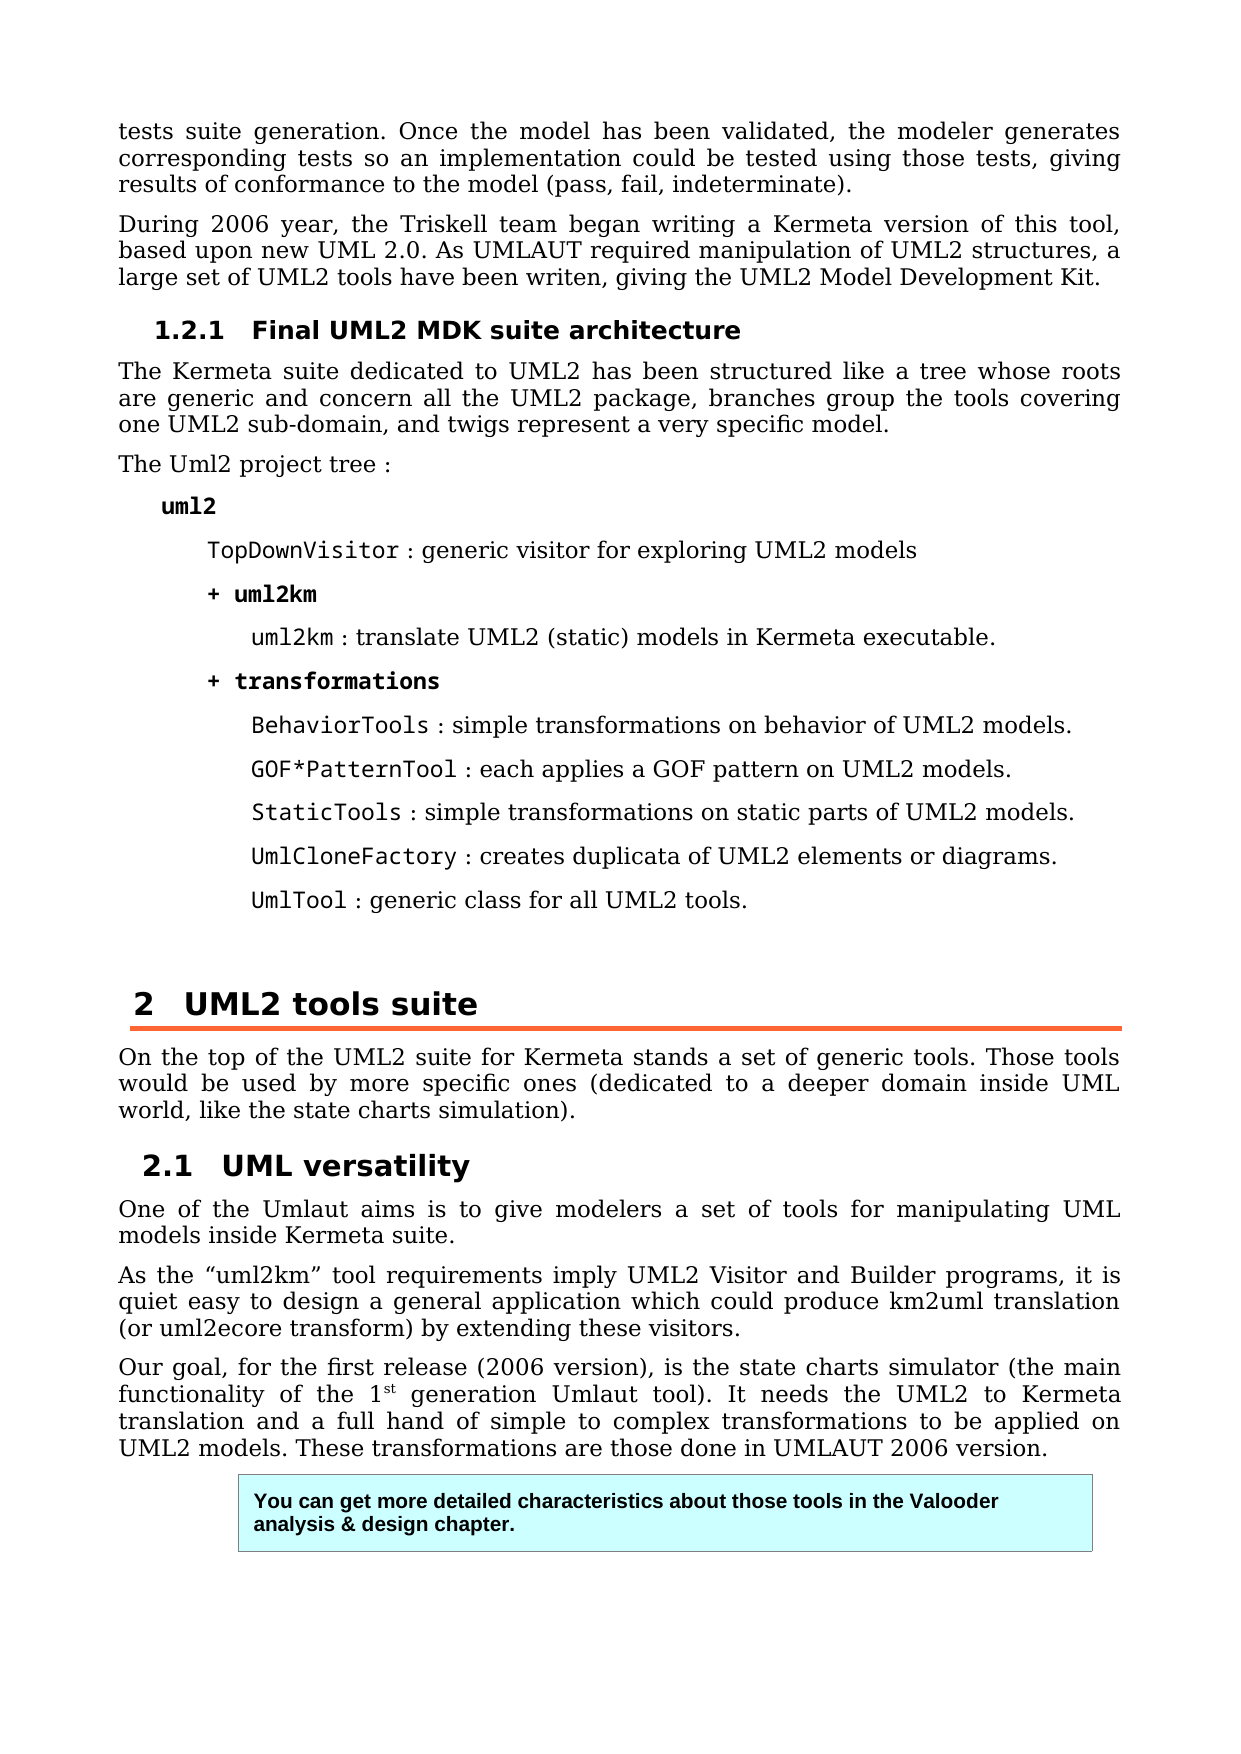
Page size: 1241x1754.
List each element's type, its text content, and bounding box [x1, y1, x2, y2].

subtitle UML2 tools suite [130, 984, 1122, 1026]
text UmlTool : generic class for all UML2 tools. [118, 884, 1122, 915]
text uml2km : translate UML2 (static) models in Kermeta executable. [118, 621, 1122, 653]
text + transformations [118, 665, 1122, 696]
subtitle UML versatility [142, 1149, 1122, 1183]
text The Uml2 project tree : [118, 451, 1122, 478]
text Our goal, for the first release (2006 version), is the state charts simulator (the main functionality of the 1st generation Umlaut tool). It needs the UML2 to Kermeta translation and a full hand of simple to complex transformations to be applied on UML2 models. These transformations are those done in UMLAUT 2006 version. [118, 1354, 1122, 1462]
text GOF*PatternTool : each applies a GOF pattern on UML2 models. [118, 753, 1122, 784]
text StaticTools : simple transformations on static parts of UML2 models. [118, 796, 1122, 828]
text uml2 [118, 490, 1122, 521]
text TopDownVisitor : generic visitor for exploring UML2 models [118, 534, 1122, 565]
text One of the Umlaut aims is to give modelers a set of tools for manipulating UML models inside Kermeta suite. [118, 1196, 1122, 1249]
text During 2006 year, the Triskell team began writing a Kermeta version of this tool, based upon new UML 2.0. As UMLAUT required manipulation of UML2 structures, a large set of UML2 tools have been writen, giving the UML2 Model Development Kit. [118, 211, 1122, 291]
text The Kermeta suite dedicated to UML2 has been structured like a tree whose roots are generic and concern all the UML2 package, branches group the tools covering one UML2 sub-domain, and twigs represent a very specific model. [118, 358, 1122, 438]
text You can get more detailed characteristics about those tools in the Valooder analysis & design chapter. [239, 1475, 1092, 1551]
text tests suite generation. Once the model has been validated, the modeler generates corresponding tests so an implementation could be tested using those tests, giving results of conformance to the model (pass, fail, indeterminate). [118, 118, 1122, 198]
text BehaviorTools : simple transformations on behavior of UML2 models. [118, 709, 1122, 740]
text + uml2km [118, 578, 1122, 609]
text UmlCloneFactory : creates duplicata of UML2 elements or diagrams. [118, 840, 1122, 871]
text On the top of the UML2 suite for Kermeta stands a set of generic tools. Those tools would be used by more specific ones (dedicated to a deeper domain inside UML world, like the state charts simulation). [118, 1044, 1122, 1124]
text As the “uml2km” tool requirements imply UML2 Visitor and Builder programs, it is quiet easy to design a general application which could produce km2uml translation (or uml2ecore transform) by extending these visitors. [118, 1262, 1122, 1342]
subtitle Final UML2 MDK suite architecture [153, 316, 1122, 346]
